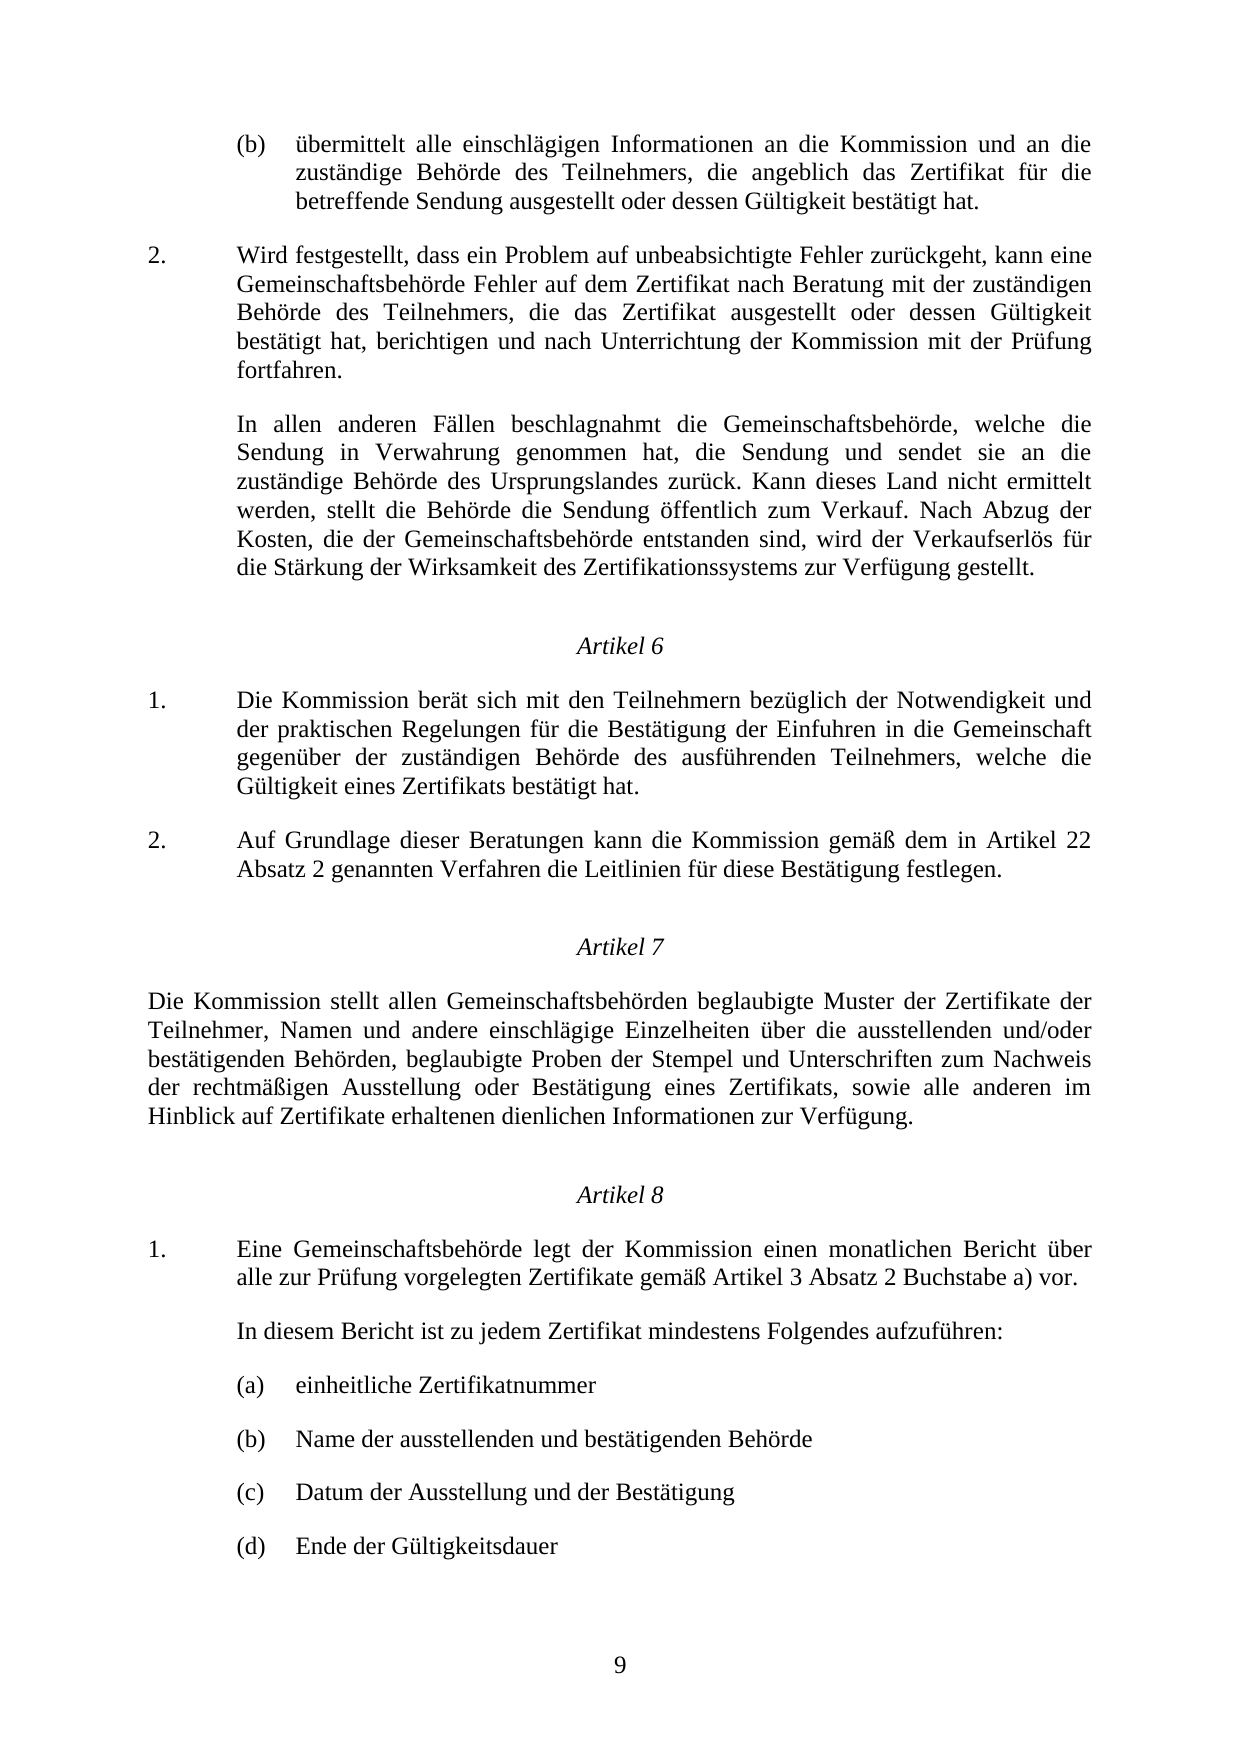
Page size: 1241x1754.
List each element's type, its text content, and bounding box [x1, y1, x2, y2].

text (b) Name der ausstellenden und bestätigenden Behörde [236, 1424, 1092, 1452]
text Artikel 7 [148, 932, 1092, 961]
text In allen anderen Fällen beschlagnahmt die Gemeinschaftsbehörde, welche die Sendung in Verwahrung genommen hat, die Sendung und sendet sie an die zuständige Behörde des Ursprungslandes zurück. Kann dieses Land nicht ermittelt werden, stellt die Behörde die Sendung öffentlich zum Verkauf. Nach Abzug der Kosten, die der Gemeinschaftsbehörde entstanden sind, wird der Verkaufserlös für die Stärkung der Wirksamkeit des Zertifikationssystems zur Verfügung gestellt. [148, 409, 1092, 581]
text 1. Die Kommission berät sich mit den Teilnehmern bezüglich der Notwendigkeit und der praktischen Regelungen für die Bestätigung der Einfuhren in die Gemeinschaft gegenüber der zuständigen Behörde des ausführenden Teilnehmers, welche die Gültigkeit eines Zertifikats bestätigt hat. [148, 685, 1092, 800]
text Die Kommission stellt allen Gemeinschaftsbehörden beglaubigte Muster der Zertifikate der Teilnehmer, Namen und andere einschlägige Einzelheiten über die ausstellenden und/oder bestätigenden Behörden, beglaubigte Proben der Stempel und Unterschriften zum Nachweis der rechtmäßigen Ausstellung oder Bestätigung eines Zertifikats, sowie alle anderen im Hinblick auf Zertifikate erhaltenen dienlichen Informationen zur Verfügung. [148, 986, 1092, 1130]
text (b) übermittelt alle einschlägigen Informationen an die Kommission und an die zuständige Behörde des Teilnehmers, die angeblich das Zertifikat für die betreffende Sendung ausgestellt oder dessen Gültigkeit bestätigt hat. [236, 129, 1092, 215]
text 1. Eine Gemeinschaftsbehörde legt der Kommission einen monatlichen Bericht über alle zur Prüfung vorgelegten Zertifikate gemäß Artikel 3 Absatz 2 Buchstabe a) vor. [148, 1234, 1092, 1291]
text (a) einheitliche Zertifikatnummer [236, 1370, 1092, 1399]
text (c) Datum der Ausstellung und der Bestätigung [236, 1477, 1092, 1506]
text (d) Ende der Gültigkeitsdauer [236, 1531, 1092, 1560]
text 2. Wird festgestellt, dass ein Problem auf unbeabsichtigte Fehler zurückgeht, kann eine Gemeinschaftsbehörde Fehler auf dem Zertifikat nach Beratung mit der zuständigen Behörde des Teilnehmers, die das Zertifikat ausgestellt oder dessen Gültigkeit bestätigt hat, berichtigen und nach Unterrichtung der Kommission mit der Prüfung fortfahren. [148, 240, 1092, 384]
text In diesem Bericht ist zu jedem Zertifikat mindestens Folgendes aufzuführen: [148, 1316, 1092, 1345]
text Artikel 8 [148, 1180, 1092, 1209]
text Artikel 6 [148, 631, 1092, 660]
text 2. Auf Grundlage dieser Beratungen kann die Kommission gemäß dem in Artikel 22 Absatz 2 genannten Verfahren die Leitlinien für diese Bestätigung festlegen. [148, 825, 1092, 882]
